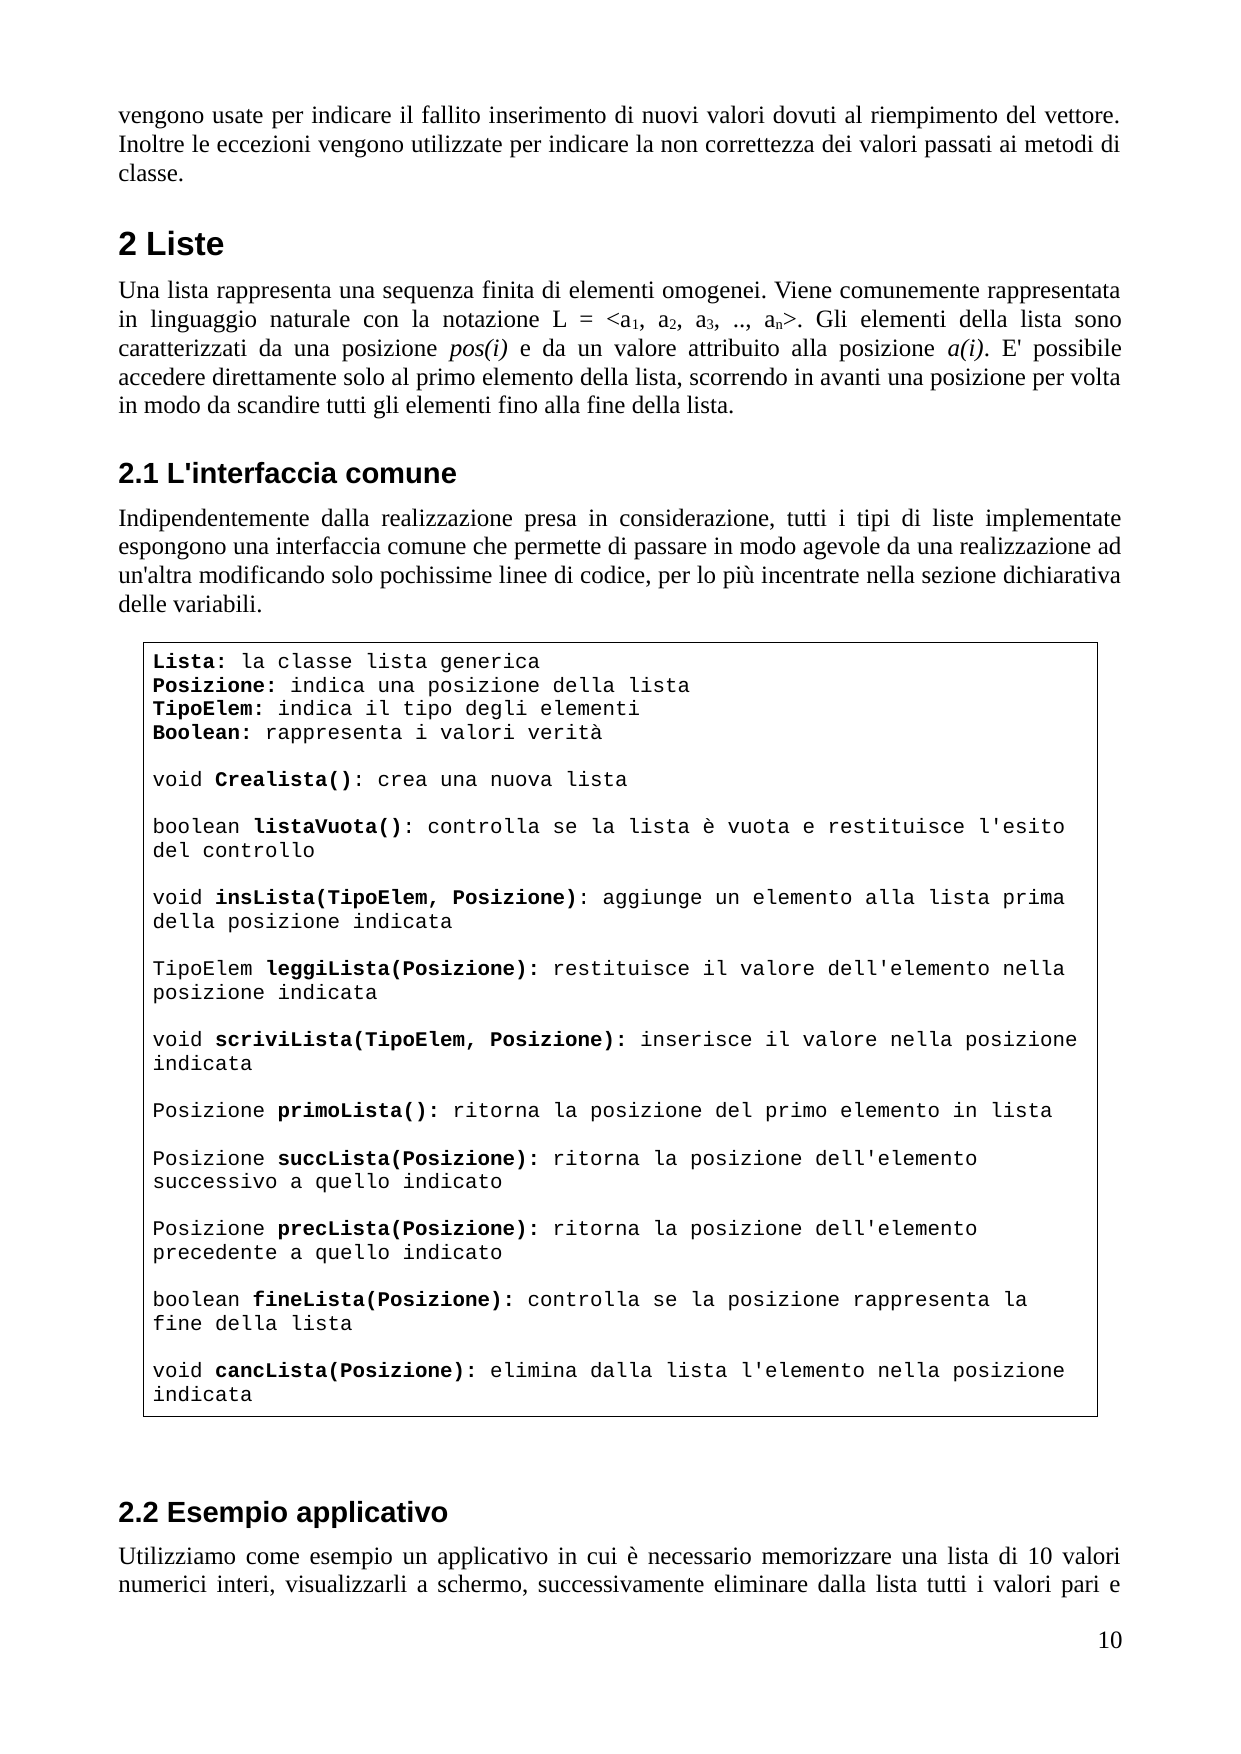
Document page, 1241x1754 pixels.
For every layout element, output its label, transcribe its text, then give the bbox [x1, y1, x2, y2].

subtitle 2 Liste [118, 224, 1122, 263]
subtitle 2.2 Esempio applicativo [118, 1495, 1122, 1528]
text Posizione succLista(Posizione): ritorna la posizione dell'elemento successivo a quello indicato [152, 1147, 1088, 1195]
text vengono usate per indicare il fallito inserimento di nuovi valori dovuti al riempimento del vettore. Inoltre le eccezioni vengono utilizzate per indicare la non correttezza dei valori passati ai metodi di classe. [118, 100, 1122, 187]
text Una lista rappresenta una sequenza finita di elementi omogenei. Viene comunemente rappresentata in linguaggio naturale con la notazione L = <a1, a2, a3, .., an>. Gli elementi della lista sono caratterizzati da una posizione pos(i) e da un valore attribuito alla posizione a(i). E' possibile accedere direttamente solo al primo elemento della lista, scorrendo in avanti una posizione per volta in modo da scandire tutti gli elementi fino alla fine della lista. [118, 275, 1122, 419]
text void cancLista(Posizione): elimina dalla lista l'elemento nella posizione indicata [152, 1360, 1088, 1408]
text Lista: la classe lista generica [152, 651, 1088, 674]
text TipoElem: indica il tipo degli elementi [152, 698, 1088, 722]
text void scriviLista(TipoElem, Posizione): inserisce il valore nella posizione indicata [152, 1029, 1088, 1077]
text Posizione primoLista(): ritorna la posizione del primo elemento in lista [152, 1100, 1088, 1124]
text Utilizziamo come esempio un applicativo in cui è necessario memorizzare una lista di 10 valori numerici interi, visualizzarli a schermo, successivamente eliminare dalla lista tutti i valori pari e [118, 1541, 1122, 1598]
text boolean listaVuota(): controlla se la lista è vuota e restituisce l'esito del controllo [152, 816, 1088, 864]
text TipoElem leggiLista(Posizione): restituisce il valore dell'elemento nella posizione indicata [152, 958, 1088, 1006]
text boolean fineLista(Posizione): controlla se la posizione rappresenta la fine della lista [152, 1289, 1088, 1337]
text void insLista(TipoElem, Posizione): aggiunge un elemento alla lista prima della posizione indicata [152, 887, 1088, 935]
subtitle 2.1 L'interfaccia comune [118, 457, 1122, 490]
text Boolean: rappresenta i valori verità [152, 722, 1088, 746]
text Posizione precLista(Posizione): ritorna la posizione dell'elemento precedente a quello indicato [152, 1218, 1088, 1266]
text void Crealista(): crea una nuova lista [152, 769, 1088, 793]
text Posizione: indica una posizione della lista [152, 674, 1088, 698]
text Indipendentemente dalla realizzazione presa in considerazione, tutti i tipi di liste implementate espongono una interfaccia comune che permette di passare in modo agevole da una realizzazione ad un'altra modificando solo pochissime linee di codice, per lo più incentrate nella sezione dichiarativa delle variabili. [118, 503, 1122, 618]
